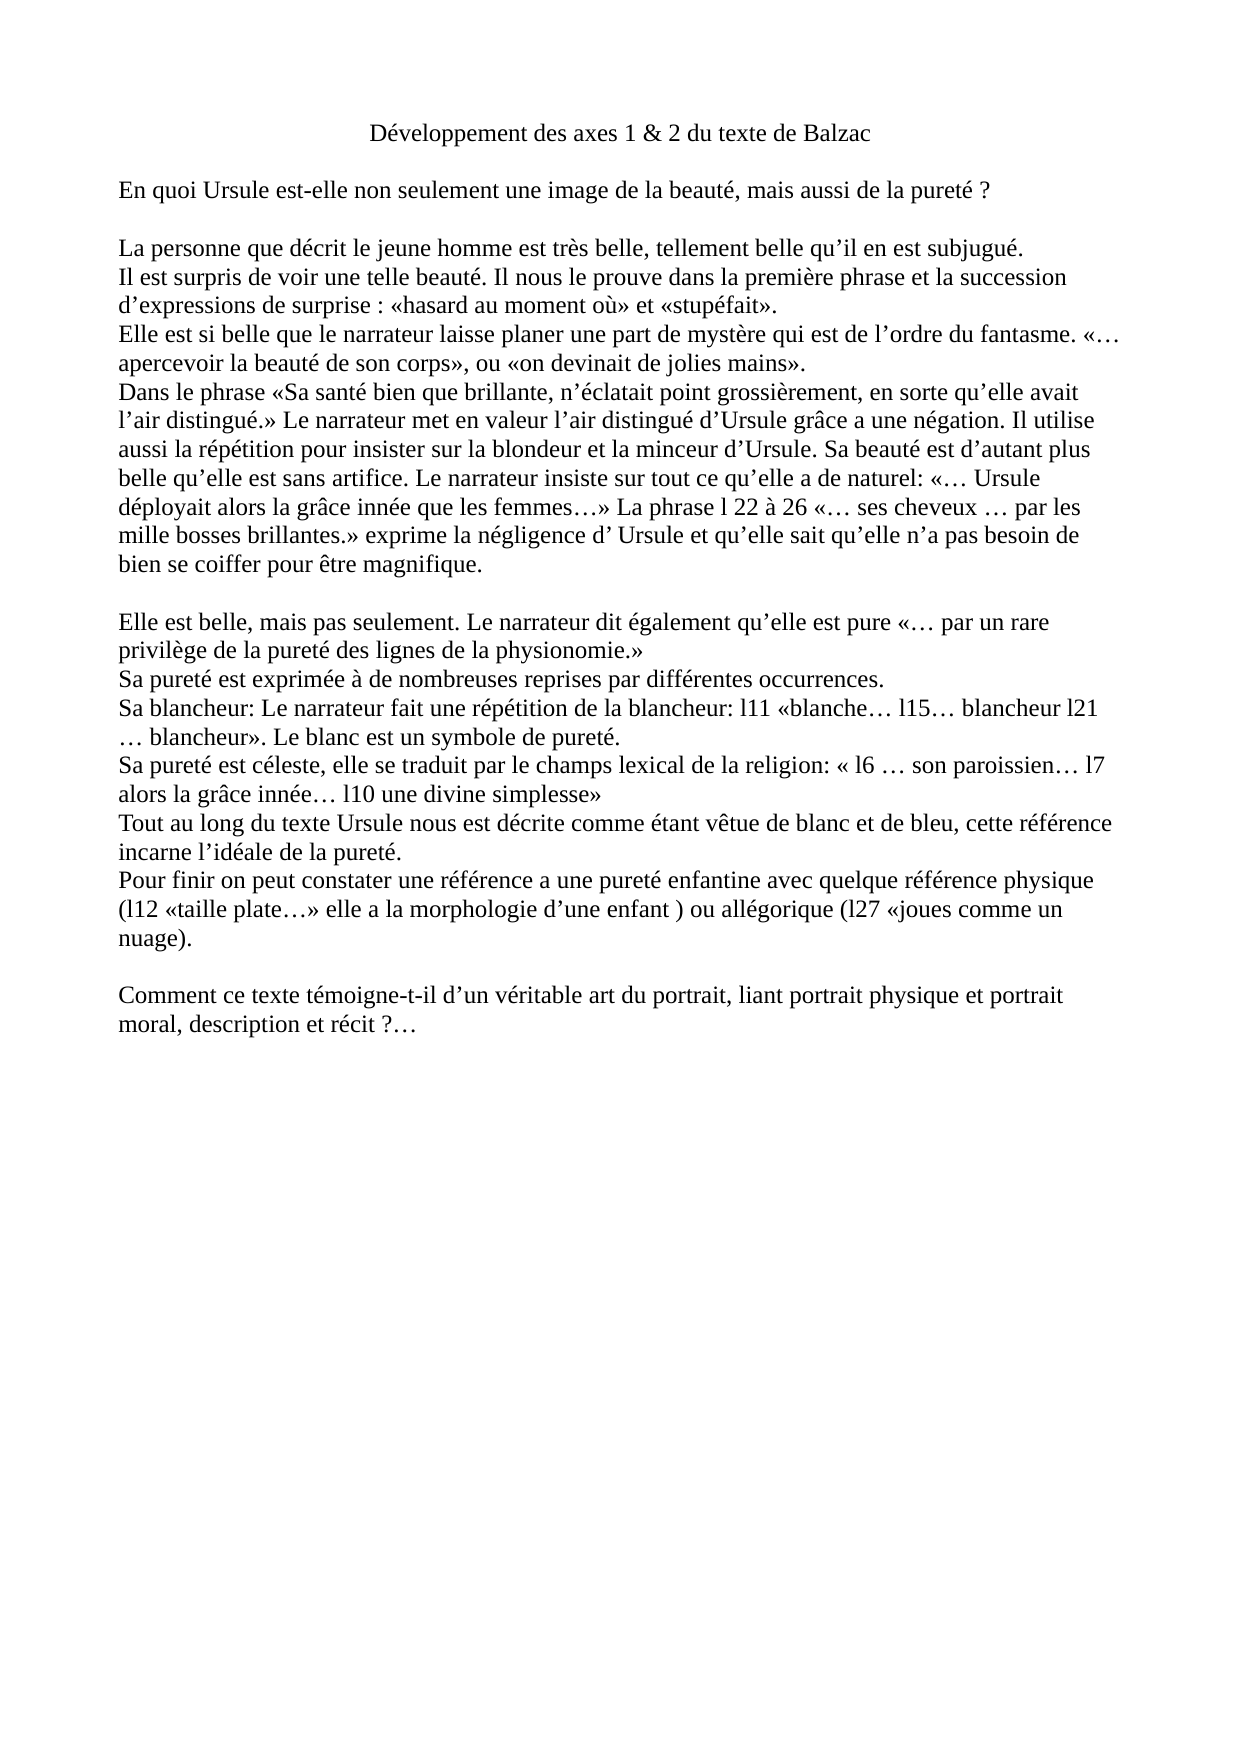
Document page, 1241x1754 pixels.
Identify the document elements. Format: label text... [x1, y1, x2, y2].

text Elle est belle, mais pas seulement. Le narrateur dit également qu’elle est pure «… par un rare privilège de la pureté des lignes de la physionomie.» [118, 607, 1122, 664]
text Elle est si belle que le narrateur laisse planer une part de mystère qui est de l’ordre du fantasme. «… apercevoir la beauté de son corps», ou «on devinait de jolies mains». [118, 319, 1122, 377]
text Pour finir on peut constater une référence a une pureté enfantine avec quelque référence physique (l12 «taille plate…» elle a la morphologie d’une enfant ) ou allégorique (l27 «joues comme un nuage). [118, 866, 1122, 952]
text Sa pureté est céleste, elle se traduit par le champs lexical de la religion: « l6 … son paroissien… l7 alors la grâce innée… l10 une divine simplesse» [118, 751, 1122, 808]
text Sa blancheur: Le narrateur fait une répétition de la blancheur: l11 «blanche… l15… blancheur l21 … blancheur». Le blanc est un symbole de pureté. [118, 693, 1122, 751]
text Comment ce texte témoigne-t-il d’un véritable art du portrait, liant portrait physique et portrait moral, description et récit ?… [118, 981, 1122, 1038]
text La personne que décrit le jeune homme est très belle, tellement belle qu’il en est subjugué. [118, 233, 1122, 262]
text En quoi Ursule est-elle non seulement une image de la beauté, mais aussi de la pureté ? [118, 176, 1122, 204]
text Développement des axes 1 & 2 du texte de Balzac [118, 118, 1122, 147]
text Il est surpris de voir une telle beauté. Il nous le prouve dans la première phrase et la succession d’expressions de surprise : «hasard au moment où» et «stupéfait». [118, 262, 1122, 319]
text Tout au long du texte Ursule nous est décrite comme étant vêtue de blanc et de bleu, cette référence incarne l’idéale de la pureté. [118, 808, 1122, 866]
text Sa pureté est exprimée à de nombreuses reprises par différentes occurrences. [118, 664, 1122, 693]
text Dans le phrase «Sa santé bien que brillante, n’éclatait point grossièrement, en sorte qu’elle avait l’air distingué.» Le narrateur met en valeur l’air distingué d’Ursule grâce a une négation. Il utilise aussi la répétition pour insister sur la blondeur et la minceur d’Ursule. Sa beauté est d’autant plus belle qu’elle est sans artifice. Le narrateur insiste sur tout ce qu’elle a de naturel: «… Ursule déployait alors la grâce innée que les femmes…» La phrase l 22 à 26 «… ses cheveux … par les mille bosses brillantes.» exprime la négligence d’ Ursule et qu’elle sait qu’elle n’a pas besoin de bien se coiffer pour être magnifique. [118, 377, 1122, 578]
